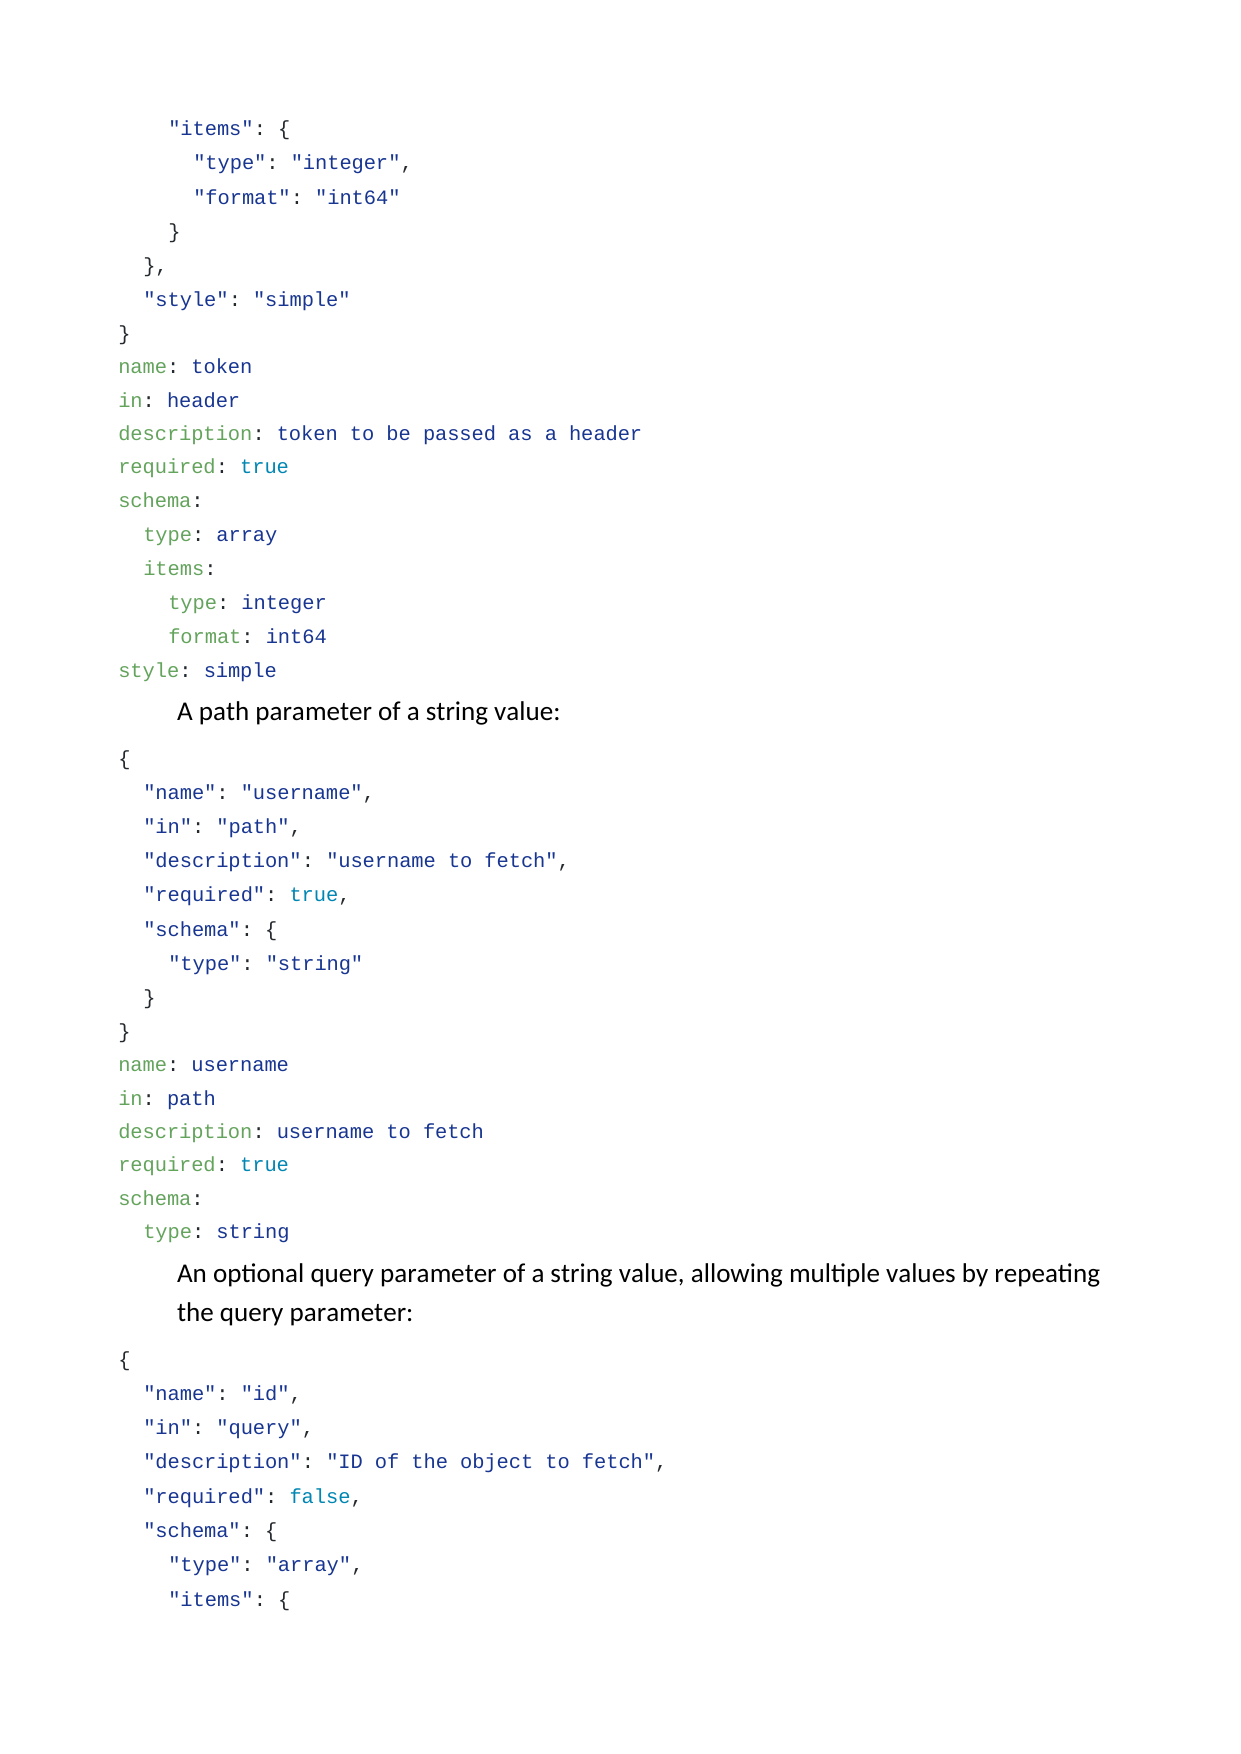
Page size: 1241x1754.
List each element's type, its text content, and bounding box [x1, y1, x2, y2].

text in: header [118, 390, 1122, 413]
text "items": { [118, 1588, 1122, 1612]
text { [118, 1349, 1122, 1373]
text "type": "integer", [118, 152, 1122, 176]
text description: token to be passed as a header [118, 424, 1122, 447]
text "name": "username", [118, 782, 1122, 805]
text required: true [118, 1155, 1122, 1178]
text style: simple [118, 661, 1122, 684]
text } [118, 1022, 1122, 1044]
text A path parameter of a string value: [177, 694, 1122, 727]
text "type": "string" [118, 953, 1122, 977]
text in: path [118, 1088, 1122, 1111]
text { [118, 748, 1122, 771]
text "schema": { [118, 919, 1122, 942]
text type: integer [118, 592, 1122, 616]
text format: int64 [118, 627, 1122, 650]
text "type": "array", [118, 1554, 1122, 1578]
text An optional query parameter of a string value, allowing multiple values by repeating the query parameter: [177, 1256, 1122, 1328]
text name: token [118, 357, 1122, 380]
text required: true [118, 457, 1122, 480]
text "in": "path", [118, 816, 1122, 839]
text type: array [118, 524, 1122, 547]
text "required": true, [118, 884, 1122, 908]
text }, [118, 255, 1122, 279]
text "items": { [118, 118, 1122, 142]
text } [118, 324, 1122, 347]
text "in": "query", [118, 1417, 1122, 1441]
text "style": "simple" [118, 289, 1122, 313]
text } [118, 987, 1122, 1011]
text description: username to fetch [118, 1122, 1122, 1144]
text "description": "ID of the object to fetch", [118, 1451, 1122, 1475]
text "format": "int64" [118, 187, 1122, 210]
text "required": false, [118, 1486, 1122, 1509]
text type: string [118, 1222, 1122, 1245]
text items: [118, 558, 1122, 582]
text schema: [118, 490, 1122, 513]
text name: username [118, 1055, 1122, 1078]
text "schema": { [118, 1520, 1122, 1544]
text } [118, 221, 1122, 244]
text schema: [118, 1188, 1122, 1211]
text "name": "id", [118, 1383, 1122, 1407]
text "description": "username to fetch", [118, 850, 1122, 874]
